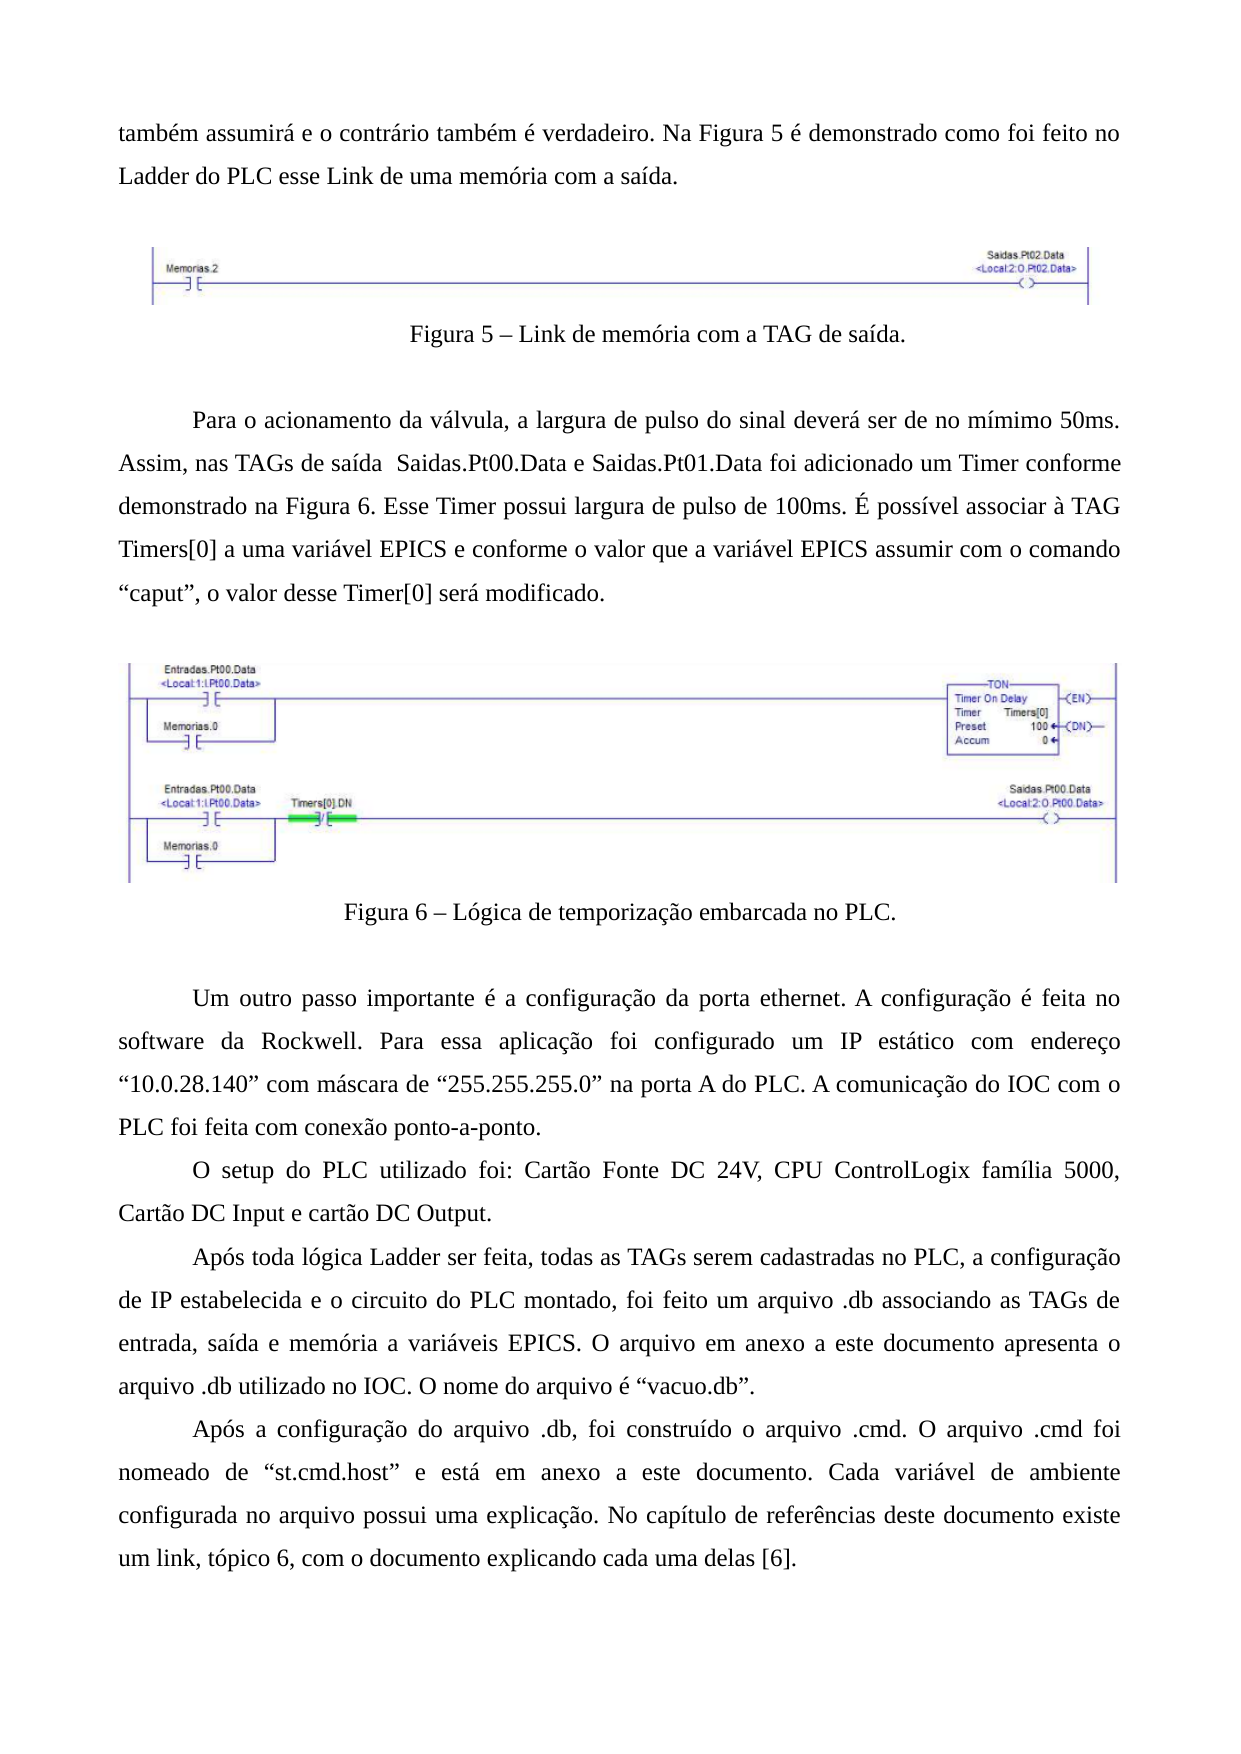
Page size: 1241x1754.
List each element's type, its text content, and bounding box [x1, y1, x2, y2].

text também assumirá e o contrário também é verdadeiro. Na Figura 5 é demonstrado como foi feito no Ladder do PLC esse Link de uma memória com a saída. [118, 118, 1122, 190]
text Para o acionamento da válvula, a largura de pulso do sinal deverá ser de no mímimo 50ms. Assim, nas TAGs de saída Saidas.Pt00.Data e Saidas.Pt01.Data foi adicionado um Timer conforme demonstrado na Figura 6. Esse Timer possui largura de pulso de 100ms. É possível associar à TAG Timers[0] a uma variável EPICS e conforme o valor que a variável EPICS assumir com o comando “caput”, o valor desse Timer[0] será modificado. [118, 405, 1122, 606]
text Um outro passo importante é a configuração da porta ethernet. A configuração é feita no software da Rockwell. Para essa aplicação foi configurado um IP estático com endereço “10.0.28.140” com máscara de “255.255.255.0” na porta A do PLC. A comunicação do IOC com o PLC foi feita com conexão ponto-a-ponto. [118, 983, 1122, 1141]
text Após a configuração do arquivo .db, foi construído o arquivo .cmd. O arquivo .cmd foi nomeado de “st.cmd.host” e está em anexo a este documento. Cada variável de ambiente configurada no arquivo possui uma explicação. No capítulo de referências deste documento existe um link, tópico 6, com o documento explicando cada uma delas [6]. [118, 1414, 1122, 1572]
list Figura 5 – Link de memória com a TAG de saída. [156, 247, 1122, 348]
text Após toda lógica Ladder ser feita, todas as TAGs serem cadastradas no PLC, a configuração de IP estabelecida e o circuito do PLC montado, foi feito um arquivo .db associando as TAGs de entrada, saída e memória a variáveis EPICS. O arquivo em anexo a este documento apresenta o arquivo .db utilizado no IOC. O nome do arquivo é “vacuo.db”. [118, 1242, 1122, 1400]
text O setup do PLC utilizado foi: Cartão Fonte DC 24V, CPU ControlLogix família 5000, Cartão DC Input e cartão DC Output. [118, 1155, 1122, 1227]
picture [136, 247, 1104, 305]
picture [118, 663, 1123, 883]
text Figura 6 – Lógica de temporização embarcada no PLC. [118, 883, 1122, 925]
